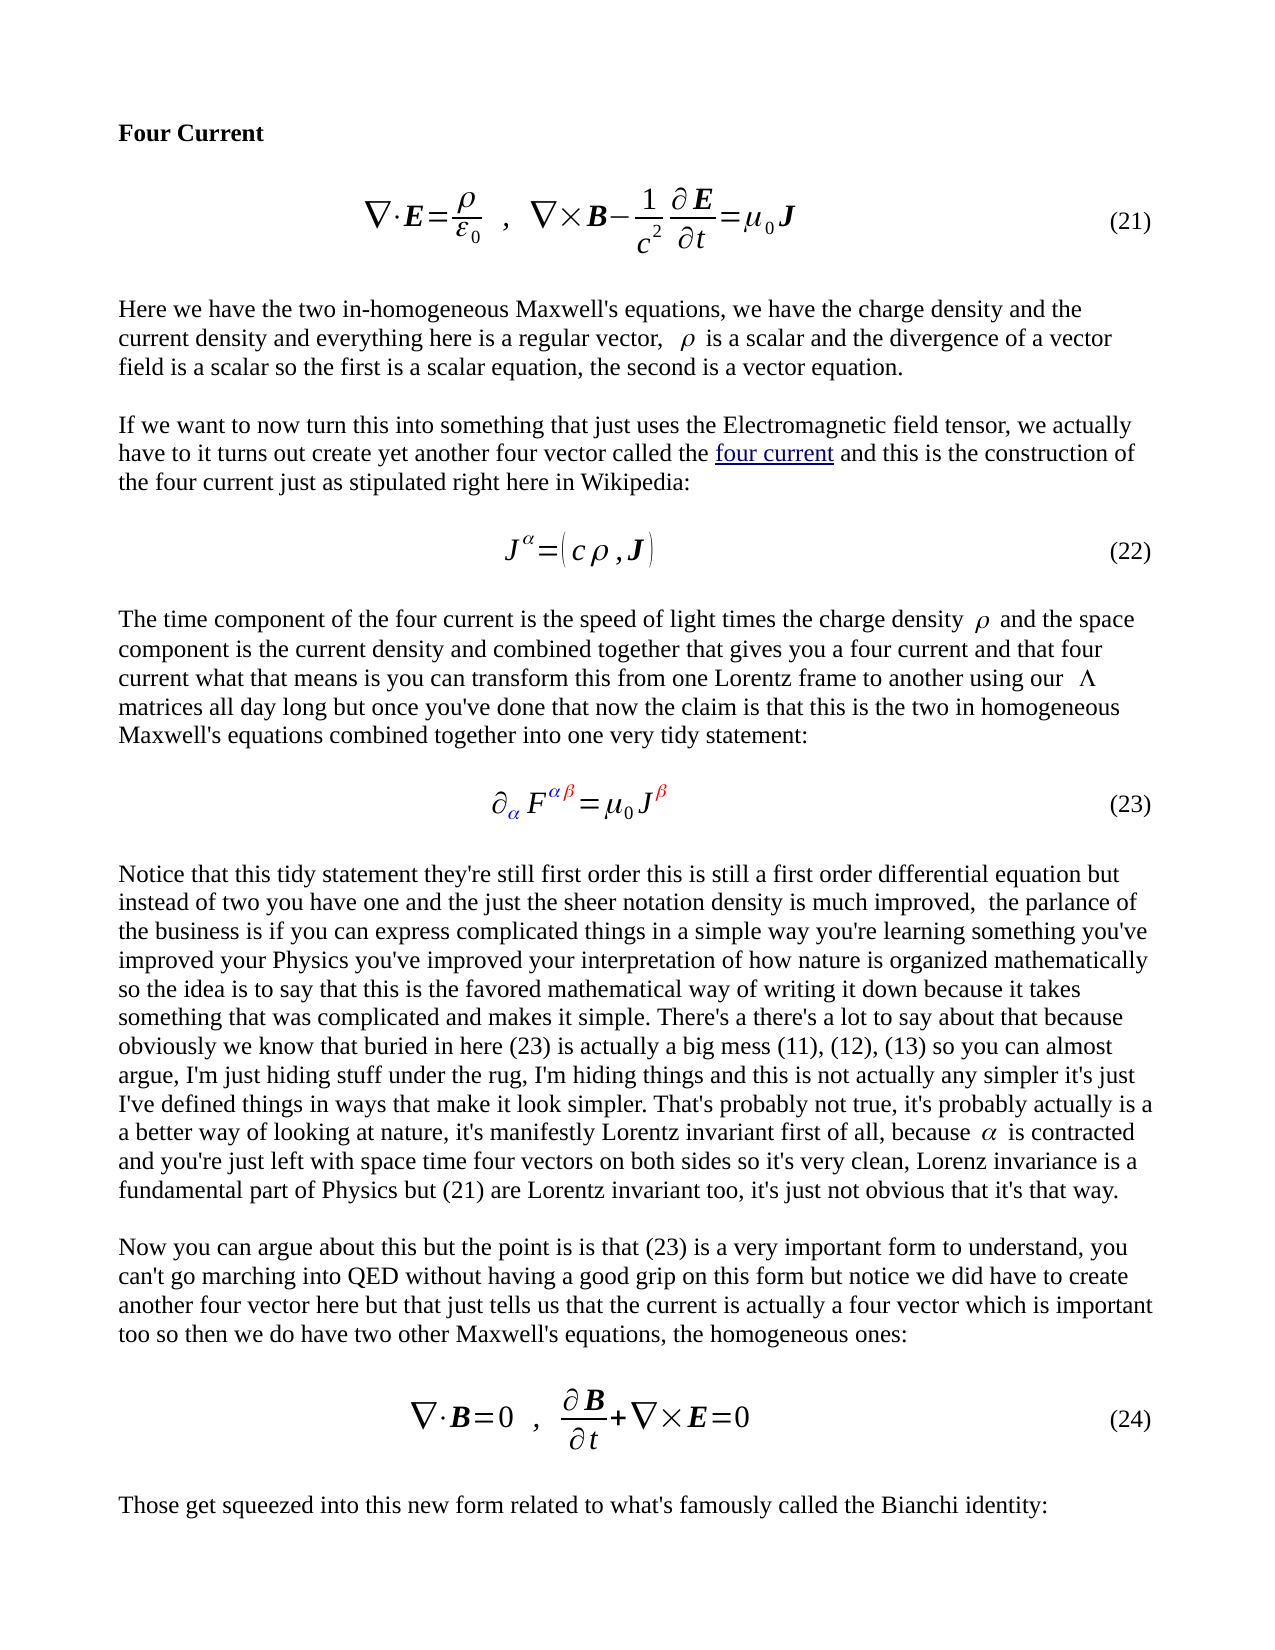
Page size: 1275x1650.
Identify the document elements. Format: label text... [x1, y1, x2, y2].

table_header [118, 778, 1041, 830]
table_header (21) [1041, 176, 1157, 265]
text Those get squeezed into this new form related to what's famously called the Bianchi identity: [118, 1490, 1157, 1519]
table_header (23) [1041, 778, 1157, 830]
text Notice that this tidy statement they're still first order this is still a first order differential equation but instead of two you have one and the just the sheer notation density is much improved, the parlance of the business is if you can express complicated things in a simple way you're learning something you've improved your Physics you've improved your interpretation of how nature is organized mathematically so the idea is to say that this is the favored mathematical way of writing it down because it takes something that was complicated and makes it simple. There's a there's a lot to say about that because obviously we know that buried in here (23) is actually a big mess (11), (12), (13) so you can almost argue, I'm just hiding stuff under the rug, I'm hiding things and this is not actually any simpler it's just I've defined things in ways that make it look simpler. That's probably not true, it's probably actually is a [118, 859, 1157, 1117]
table_header (22) [1041, 525, 1157, 576]
table_header [118, 525, 1041, 576]
text Here we have the two in-homogeneous Maxwell's equations, we have the charge density and the current density and everything here is a regular vector, is a scalar and the divergence of a vector field is a scalar so the first is a scalar equation, the second is a vector equation. [118, 294, 1157, 381]
table_header [118, 176, 1041, 265]
text Now you can argue about this but the point is is that (23) is a very important form to understand, you can't go marching into QED without having a good grip on this form but notice we did have to create another four vector here but that just tells us that the current is actually a four vector which is important too so then we do have two other Maxwell's equations, the homogeneous ones: [118, 1232, 1157, 1347]
text If we want to now turn this into something that just uses the Electromagnetic field tensor, we actually have to it turns out create yet another four vector called the four current and this is the construction of [118, 410, 1157, 467]
text the four current just as stipulated right here in Wikipedia: [118, 467, 1157, 496]
text a better way of looking at nature, it's manifestly Lorentz invariant first of all, becauseis contracted and you're just left with space time four vectors on both sides so it's very clean, Lorenz invariance is a fundamental part of Physics but (21) are Lorentz invariant too, it's just not obvious that it's that way. [118, 1117, 1157, 1204]
text Four Current [118, 118, 1157, 147]
table_header [118, 1376, 1041, 1461]
text The time component of the four current is the speed of light times the charge densityand the space component is the current density and combined together that gives you a four current and that four current what that means is you can transform this from one Lorentz frame to another using our matrices all day long but once you've done that now the claim is that this is the two in homogeneous Maxwell's equations combined together into one very tidy statement: [118, 604, 1157, 749]
table_header (24) [1041, 1376, 1157, 1461]
